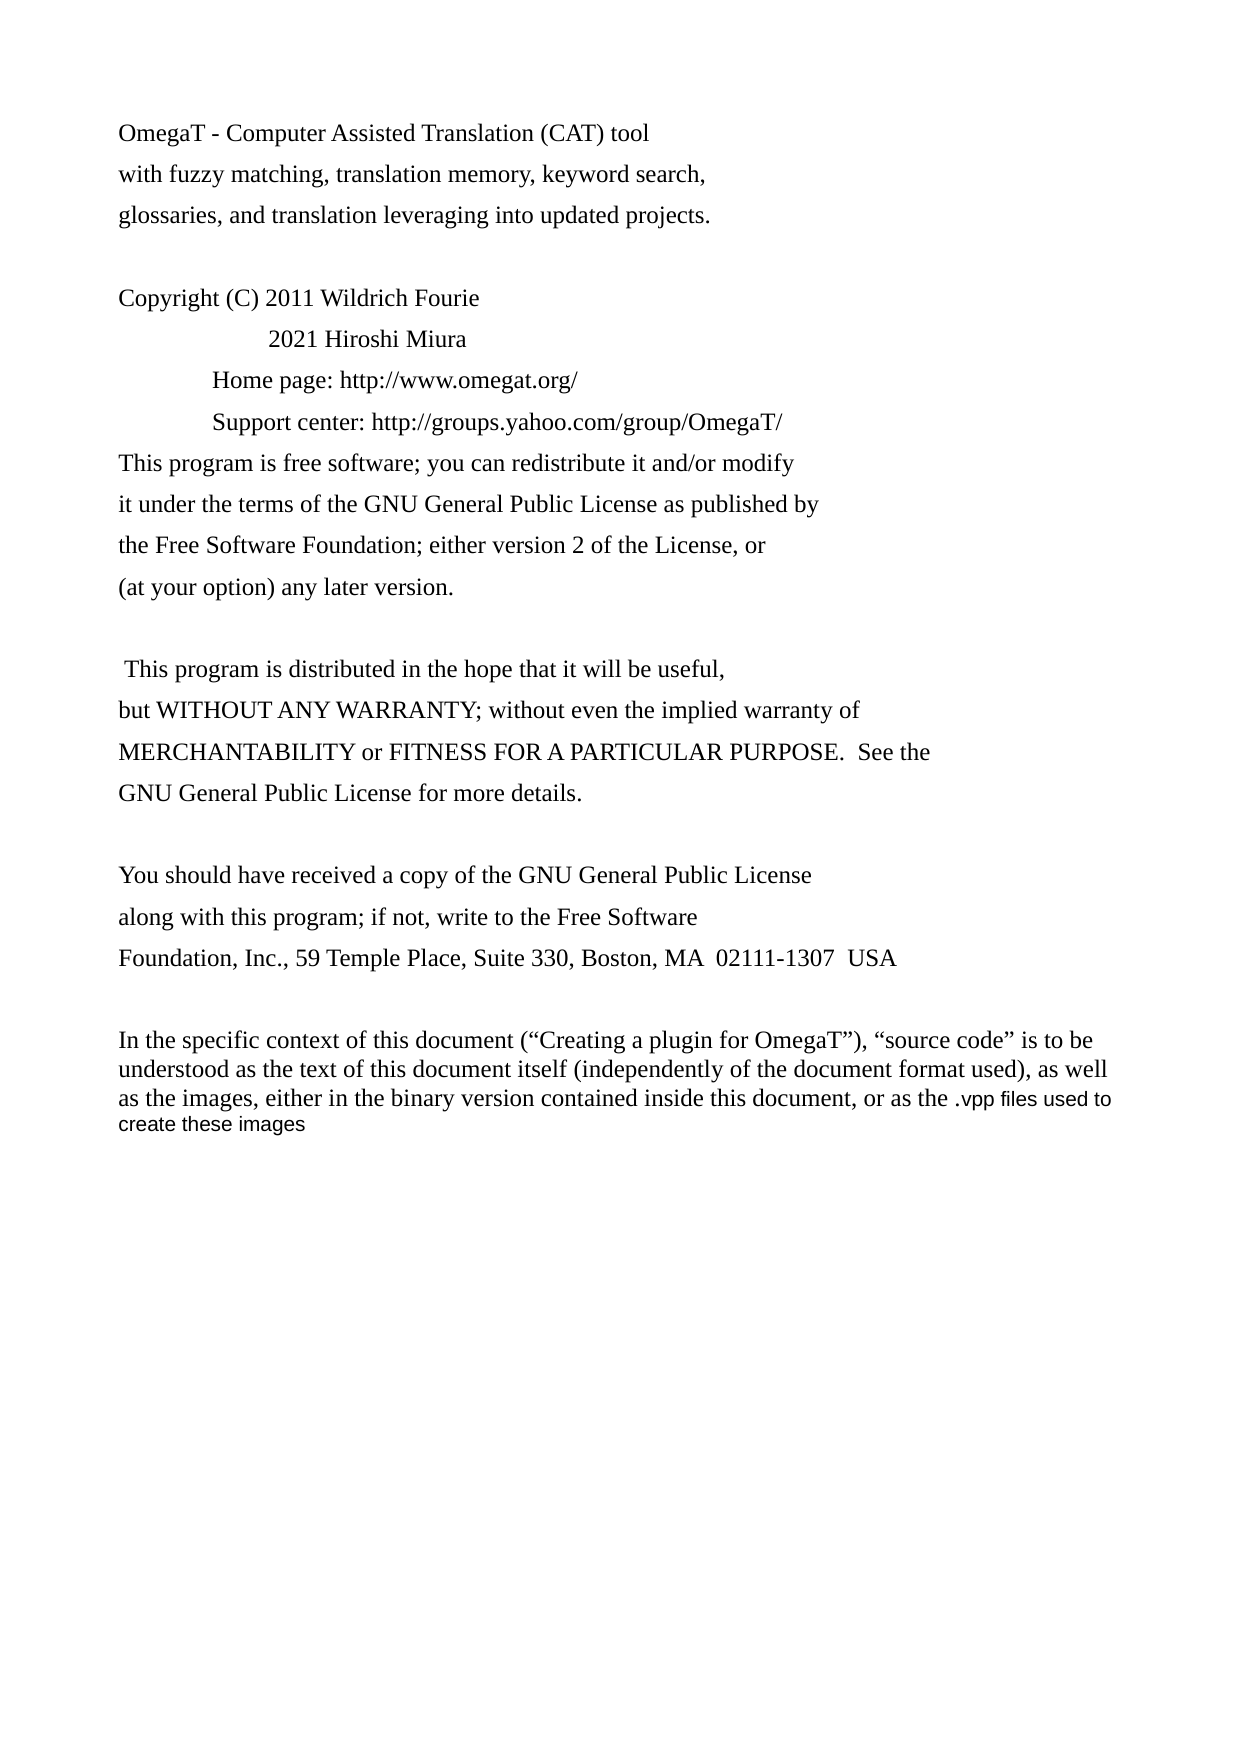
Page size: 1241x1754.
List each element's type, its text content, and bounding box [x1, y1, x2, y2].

text it under the terms of the GNU General Public License as published by [118, 489, 1122, 518]
text Copyright (C) 2011 Wildrich Fourie [118, 283, 1122, 312]
text You should have received a copy of the GNU General Public License [118, 861, 1122, 889]
text along with this program; if not, write to the Free Software [118, 902, 1122, 931]
text GNU General Public License for more details. [118, 778, 1122, 807]
text Home page: http://www.omegat.org/ [118, 366, 1122, 394]
text glossaries, and translation leveraging into updated projects. [118, 201, 1122, 229]
text (at your option) any later version. [118, 572, 1122, 601]
text 2021 Hiroshi Miura [118, 324, 1122, 353]
text the Free Software Foundation; either version 2 of the License, or [118, 531, 1122, 559]
text This program is free software; you can redistribute it and/or modify [118, 448, 1122, 477]
text OmegaT - Computer Assisted Translation (CAT) tool [118, 118, 1122, 147]
text Foundation, Inc., 59 Temple Place, Suite 330, Boston, MA 02111-1307 USA [118, 943, 1122, 972]
text In the specific context of this document (“Creating a plugin for OmegaT”), “source code” is to be understood as the text of this document itself (independently of the document format used), as well as the images, either in the binary version contained inside this document, or as the .vpp files used to create these images [118, 1026, 1122, 1136]
text but WITHOUT ANY WARRANTY; without even the implied warranty of [118, 696, 1122, 724]
text Support center: http://groups.yahoo.com/group/OmegaT/ [118, 407, 1122, 436]
text MERCHANTABILITY or FITNESS FOR A PARTICULAR PURPOSE. See the [118, 737, 1122, 766]
text with fuzzy matching, translation memory, keyword search, [118, 159, 1122, 188]
text This program is distributed in the hope that it will be useful, [118, 654, 1122, 683]
